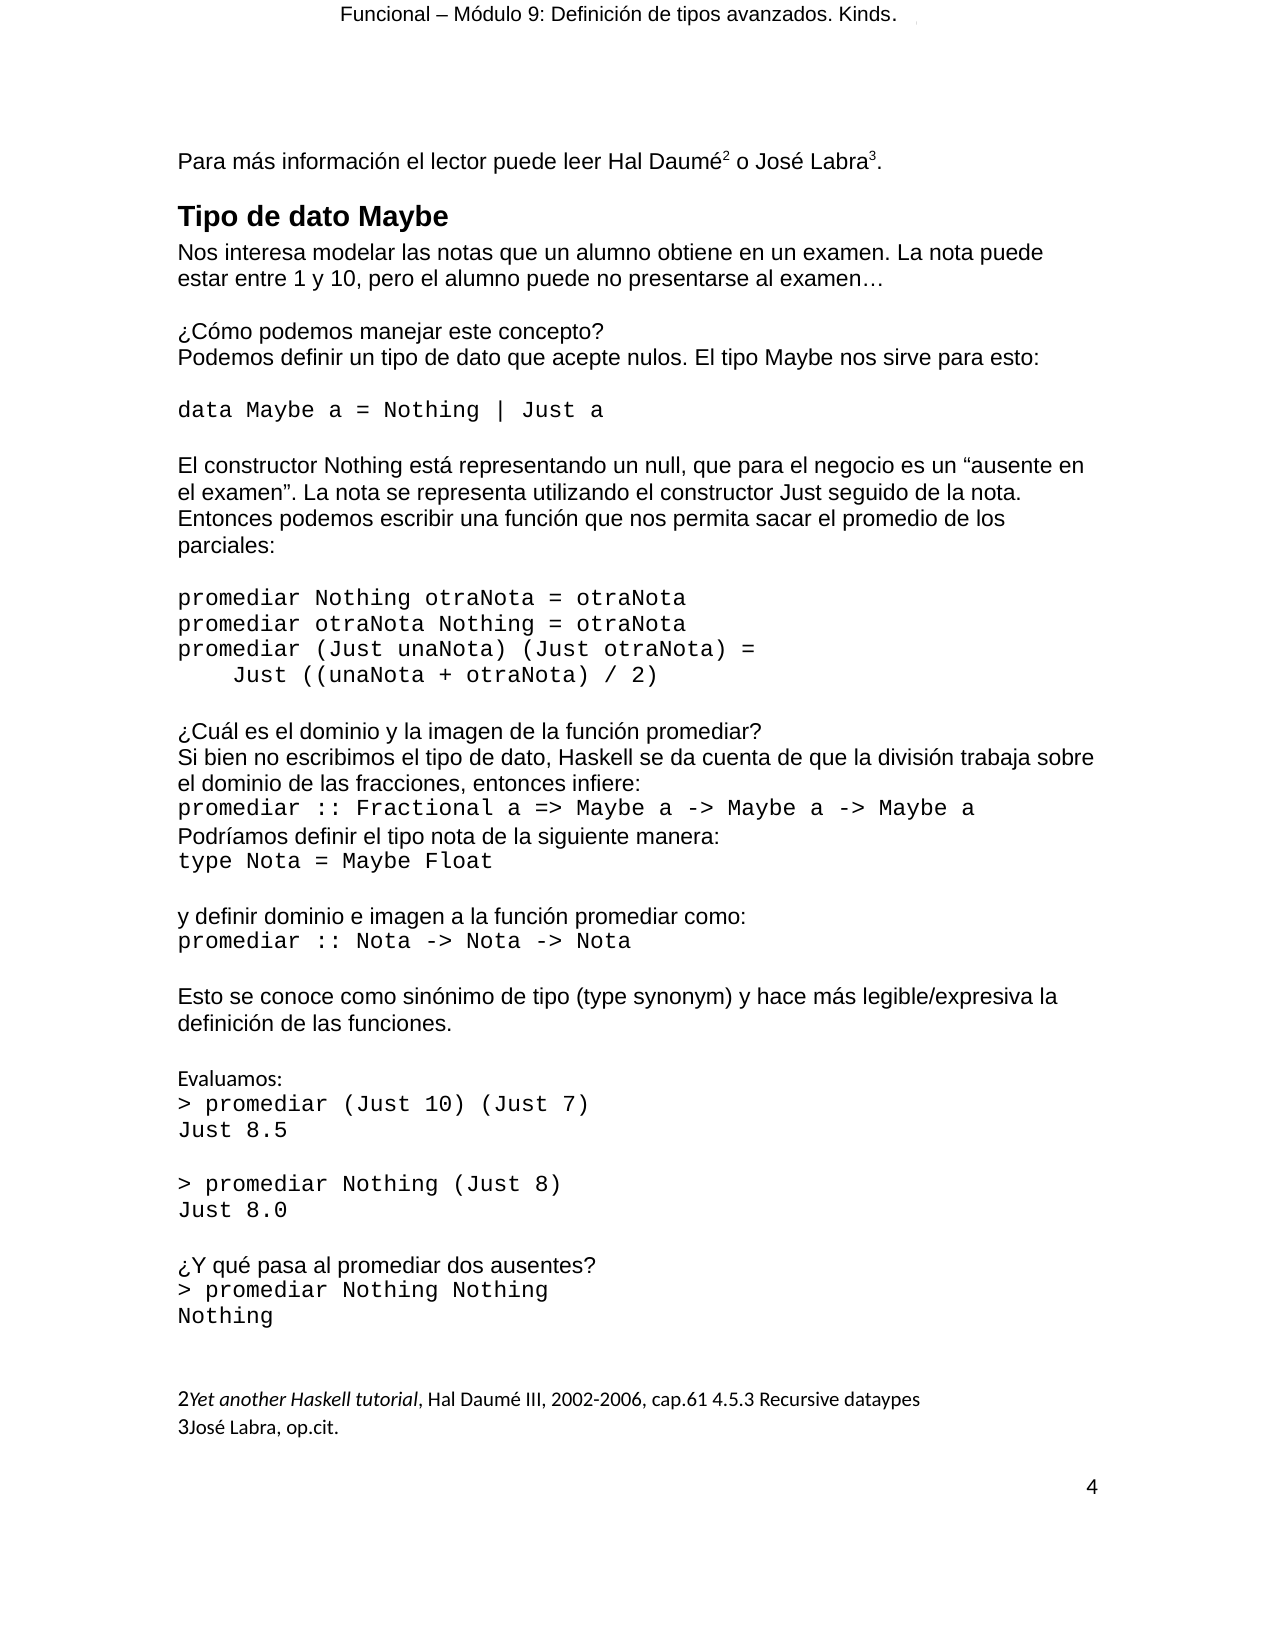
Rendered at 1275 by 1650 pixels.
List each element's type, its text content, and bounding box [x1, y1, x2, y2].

text data Maybe a = Nothing | Just a [177, 398, 1098, 424]
text Para más información el lector puede leer Hal Daumé o José Labra. [177, 148, 1098, 174]
text ¿Y qué pasa al promediar dos ausentes? [177, 1252, 1098, 1278]
text promediar Nothing otraNota = otraNota [177, 586, 1098, 612]
text > promediar Nothing (Just 8) [177, 1172, 1098, 1198]
text > promediar Nothing Nothing [177, 1278, 1098, 1304]
text Just 8.0 [177, 1198, 1098, 1224]
text ¿Cuál es el dominio y la imagen de la función promediar? [177, 718, 1098, 744]
text ¿Cómo podemos manejar este concepto? [177, 318, 1098, 344]
text > promediar (Just 10) (Just 7) [177, 1092, 1098, 1118]
text y definir dominio e imagen a la función promediar como: [177, 903, 1098, 929]
text Evaluamos: [177, 1064, 1098, 1092]
text Si bien no escribimos el tipo de dato, Haskell se da cuenta de que la división trabaja sobre el dominio de las fracciones, entonces infiere: [177, 744, 1098, 797]
text José Labra, op.cit. [177, 1412, 1098, 1440]
text Podemos definir un tipo de dato que acepte nulos. El tipo Maybe nos sirve para esto: [177, 344, 1098, 371]
text Just ((unaNota + otraNota) / 2) [177, 664, 1098, 690]
text promediar otraNota Nothing = otraNota [177, 612, 1098, 638]
text Podríamos definir el tipo nota de la siguiente manera: [177, 823, 1098, 849]
text Just 8.5 [177, 1118, 1098, 1144]
text type Nota = Maybe Float [177, 849, 1098, 875]
subtitle Tipo de dato Maybe [177, 199, 1098, 232]
text Esto se conoce como sinónimo de tipo (type synonym) y hace más legible/expresiva la definición de las funciones. [177, 983, 1098, 1036]
text promediar (Just unaNota) (Just otraNota) = [177, 638, 1098, 664]
text promediar :: Nota -> Nota -> Nota [177, 929, 1098, 955]
text Nothing [177, 1304, 1098, 1330]
text Yet another Haskell tutorial, Hal Daumé III, 2002-2006, cap.61 4.5.3 Recursive dataypes [177, 1384, 1098, 1412]
text promediar :: Fractional a => Maybe a -> Maybe a -> Maybe a [177, 797, 1098, 823]
text Nos interesa modelar las notas que un alumno obtiene en un examen. La nota puede estar entre 1 y 10, pero el alumno puede no presentarse al examen… [177, 239, 1098, 291]
text El constructor Nothing está representando un null, que para el negocio es un “ausente en el examen”. La nota se representa utilizando el constructor Just seguido de la nota. Entonces podemos escribir una función que nos permita sacar el promedio de los parciales: [177, 452, 1098, 558]
